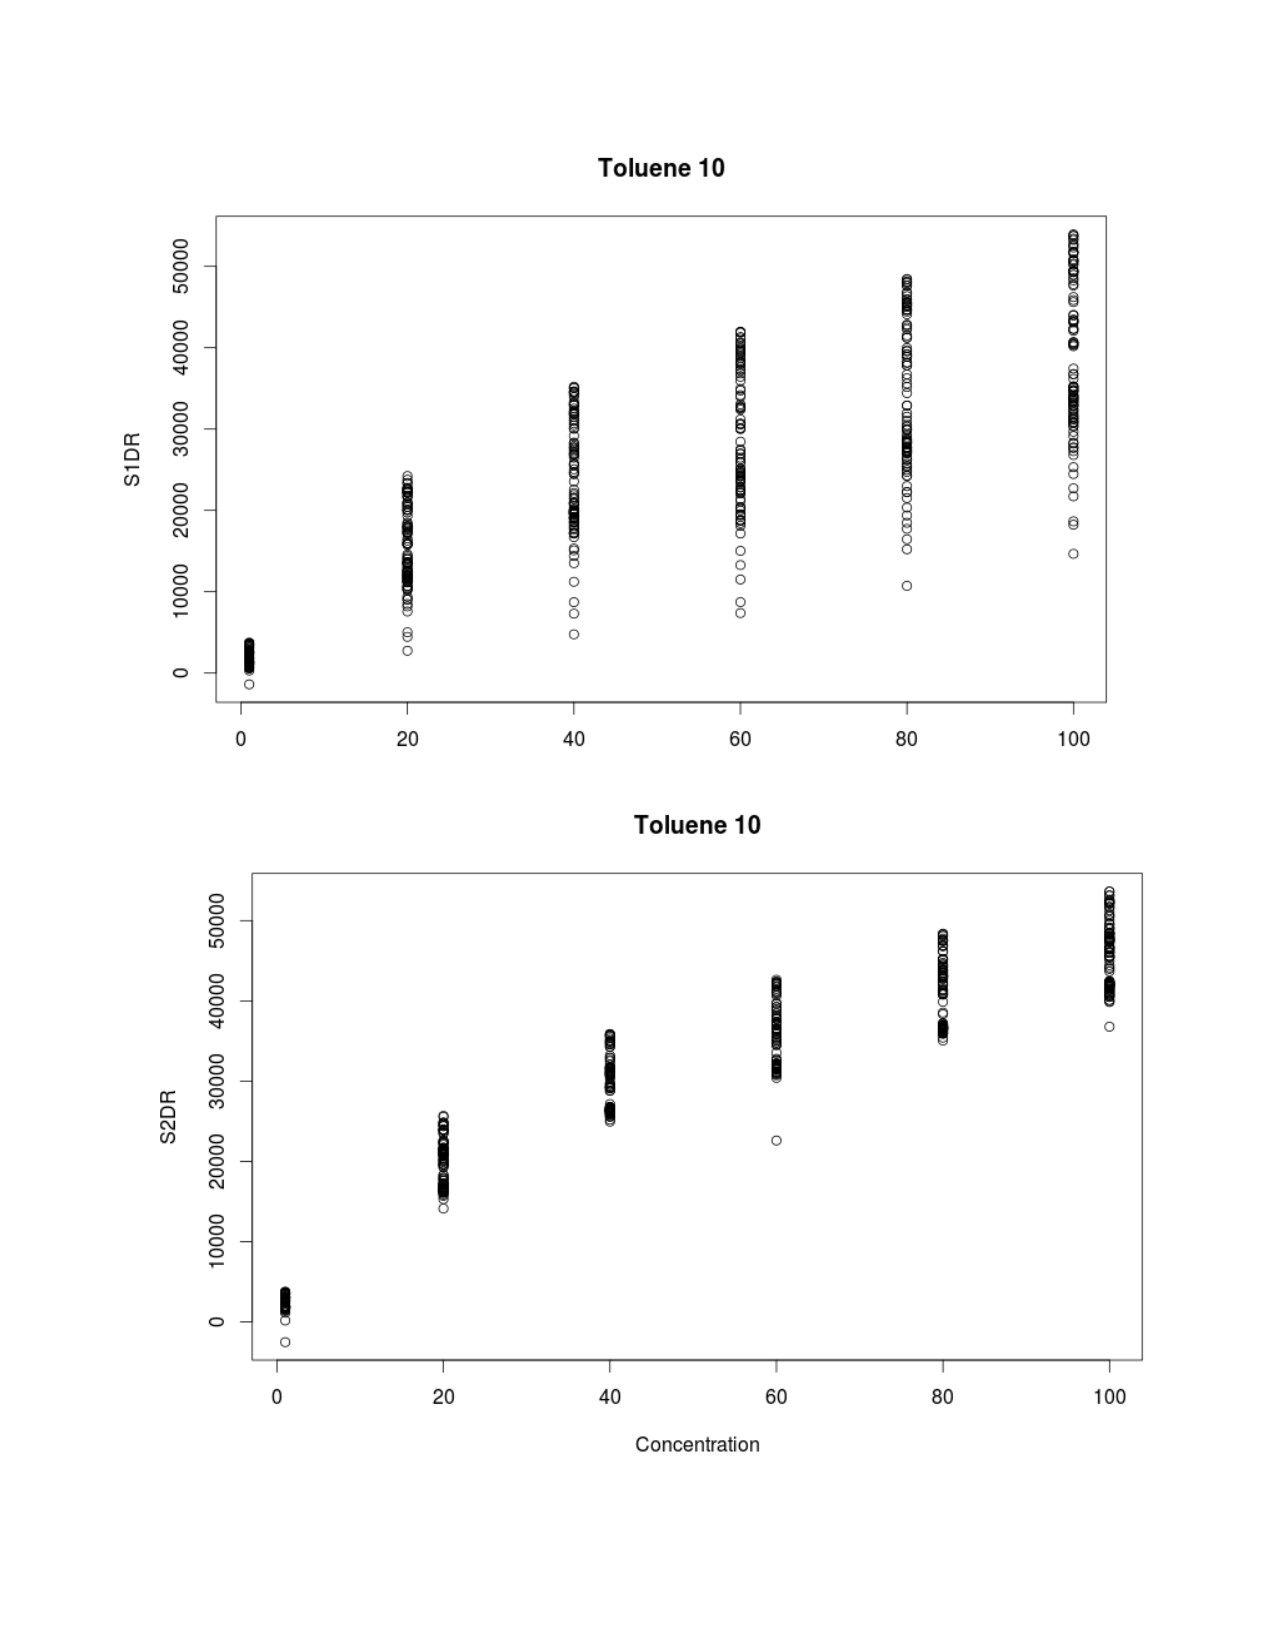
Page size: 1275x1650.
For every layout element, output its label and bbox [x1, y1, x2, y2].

picture [118, 118, 1193, 1483]
